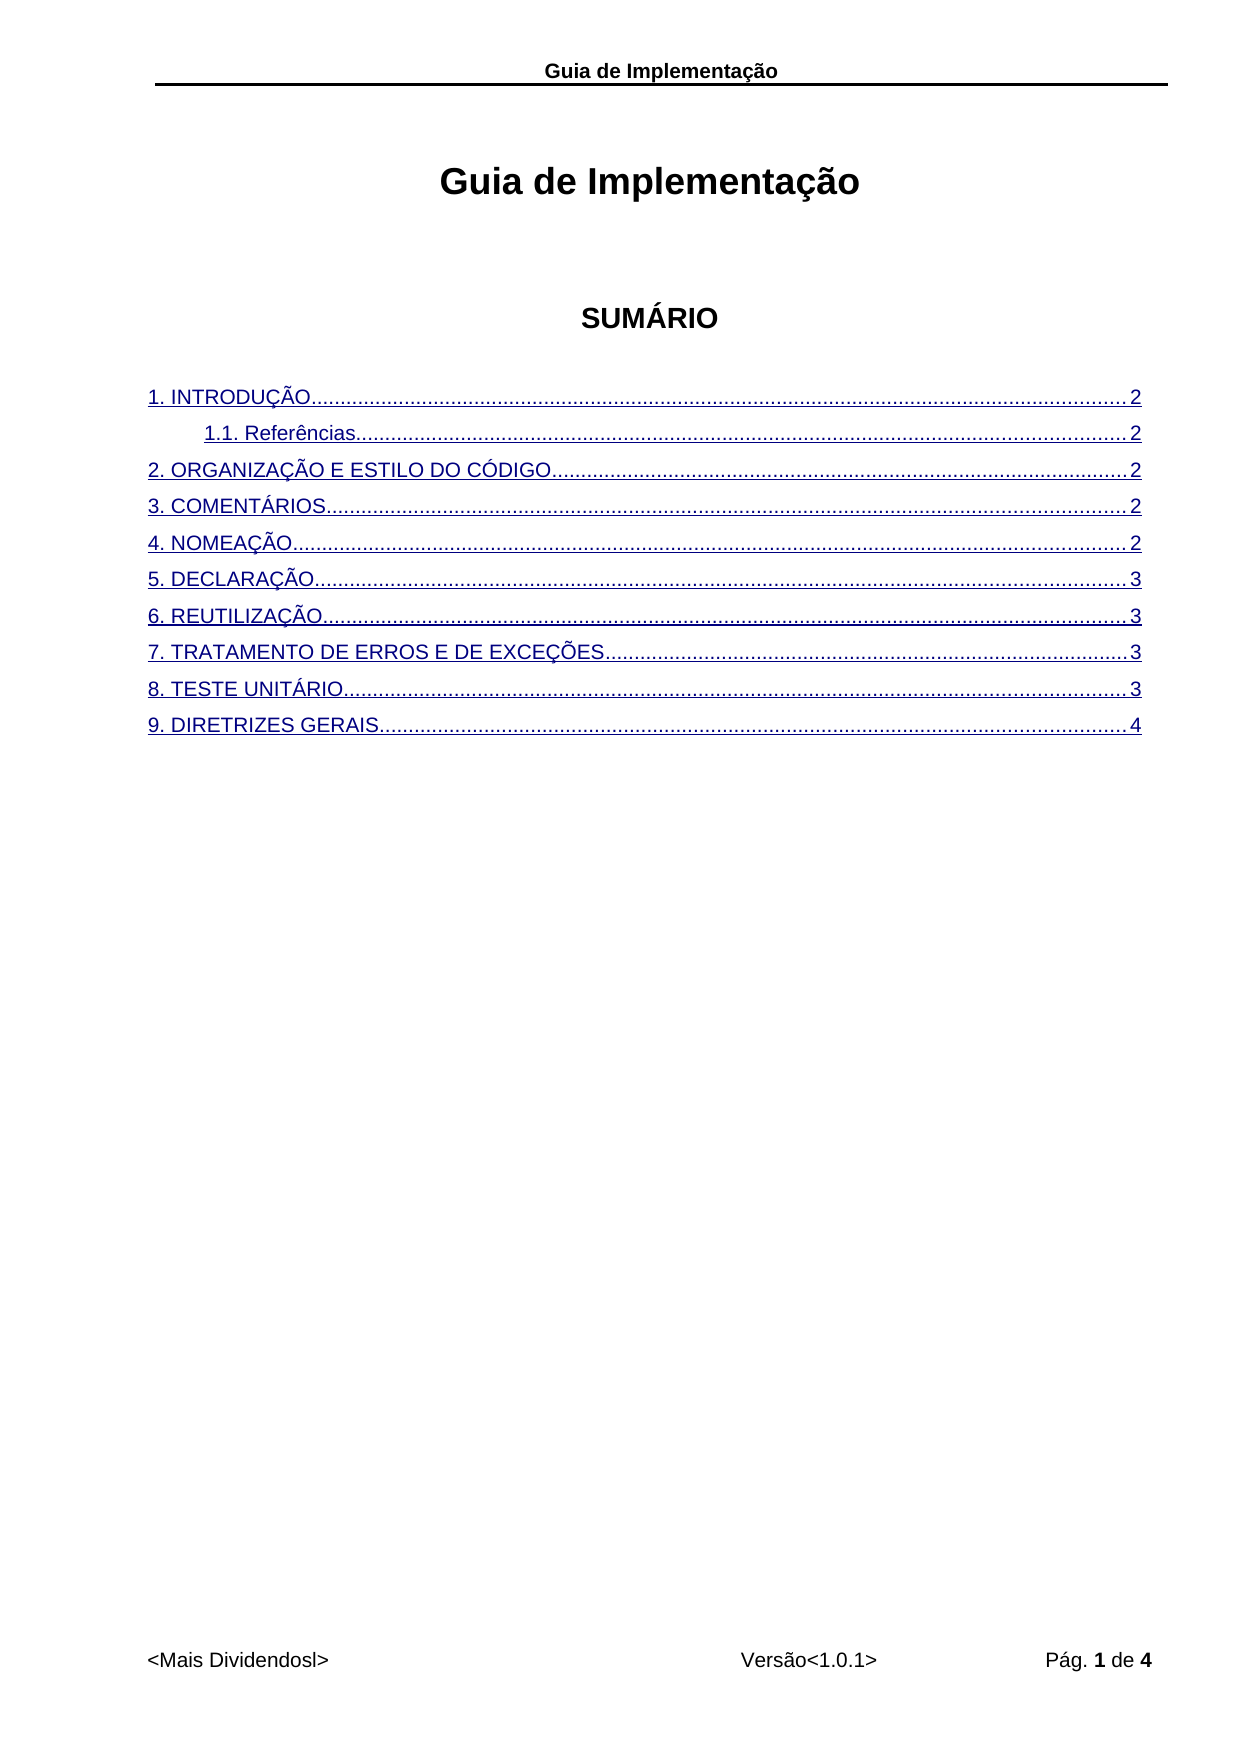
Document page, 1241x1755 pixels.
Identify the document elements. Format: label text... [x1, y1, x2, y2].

text 5. Declaração 3 [148, 567, 1152, 591]
text 1.1. Referências 2 [204, 421, 1152, 445]
text Guia de Implementação [148, 159, 1152, 202]
text 2. Organização e Estilo do Código 2 [148, 458, 1152, 482]
text 6. Reutilização 3 [148, 603, 1152, 627]
text 9. Diretrizes Gerais 4 [148, 713, 1152, 737]
text 3. Comentários 2 [148, 494, 1152, 518]
title SUMÁRIO [148, 301, 1152, 335]
text 4. Nomeação 2 [148, 531, 1152, 554]
text 8. teste unitário 3 [148, 676, 1152, 700]
text 1. Introdução 2 [148, 385, 1152, 409]
text 7. Tratamento de Erros e de Exceções 3 [148, 640, 1152, 664]
